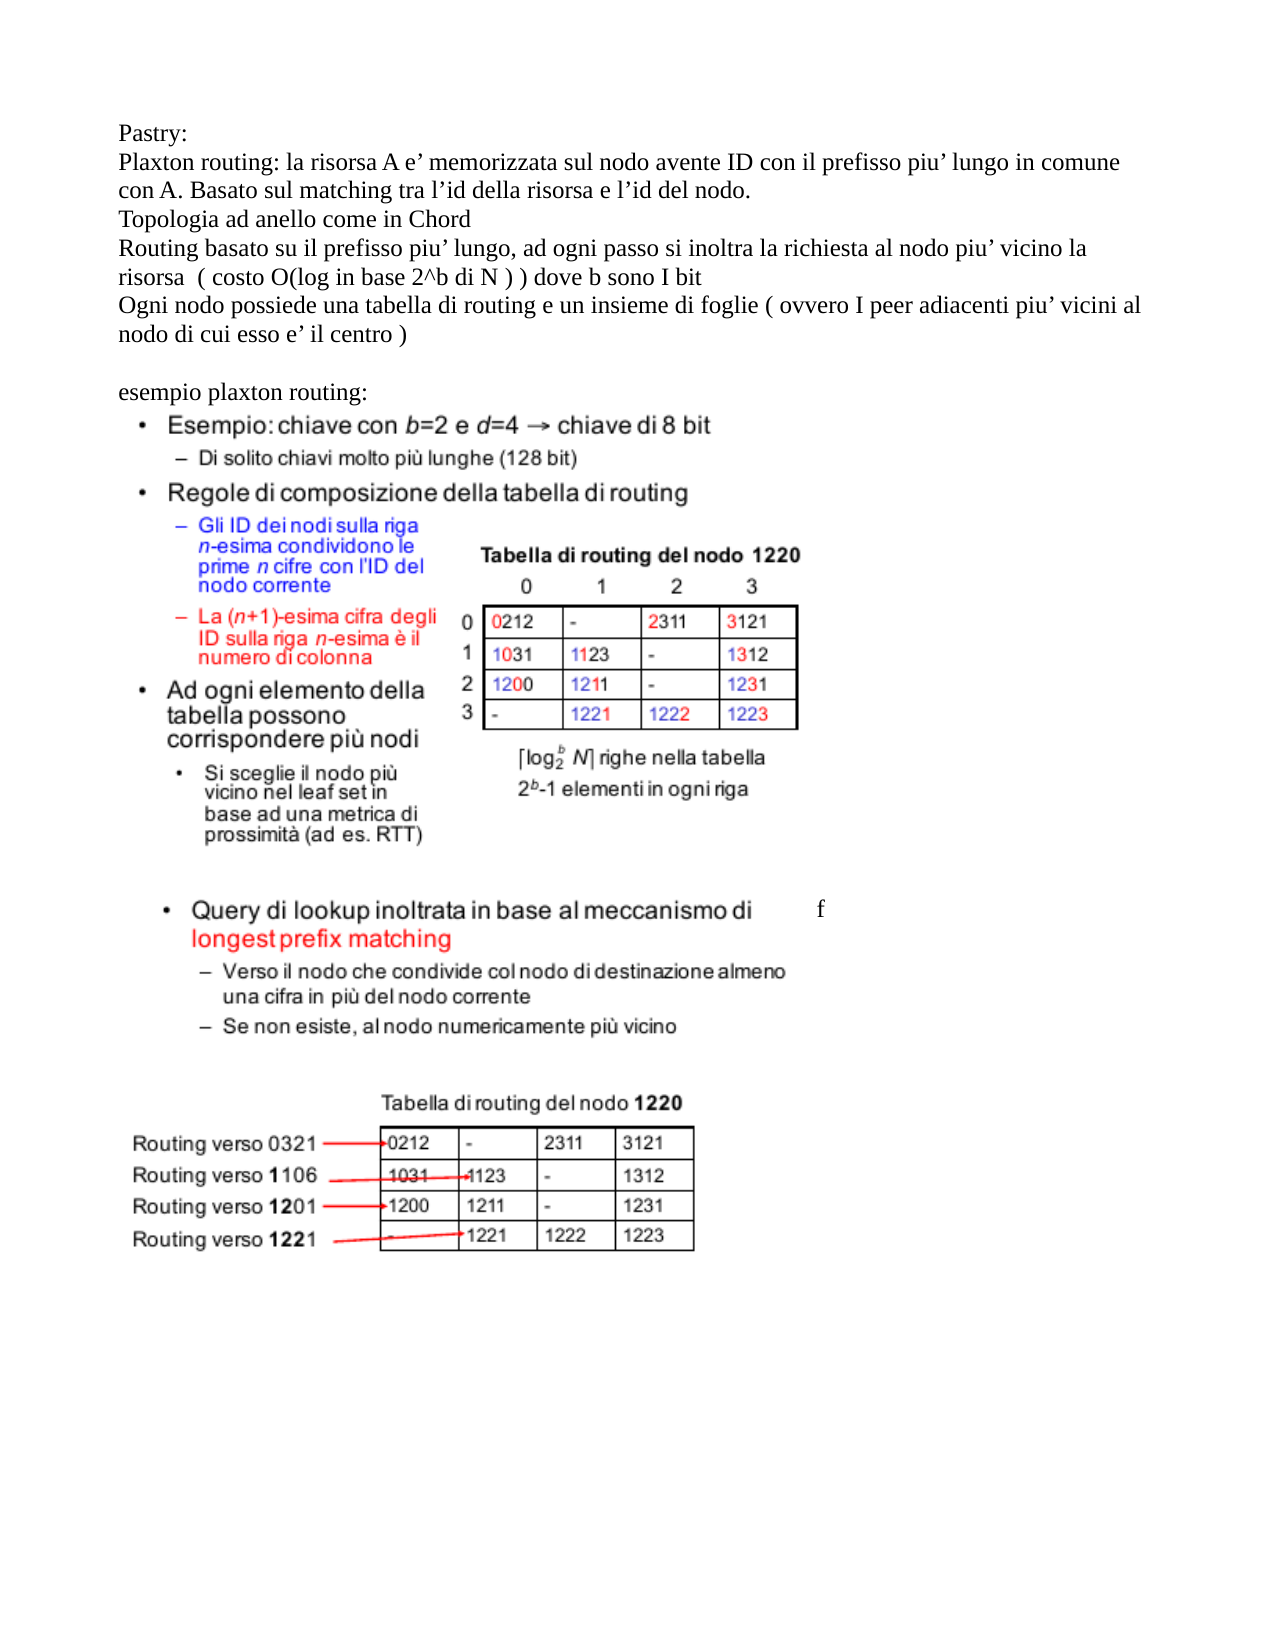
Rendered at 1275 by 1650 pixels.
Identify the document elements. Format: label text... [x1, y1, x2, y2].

picture [117, 894, 817, 1264]
text esempio plaxton routing: [118, 377, 1157, 406]
text Pastry: [118, 118, 1157, 147]
text Plaxton routing: la risorsa A e’ memorizzata sul nodo avente ID con il prefisso piu’ lungo in comune con A. Basato sul matching tra l’id della risorsa e l’id del nodo. [118, 147, 1157, 204]
text Routing basato su il prefisso piu’ lungo, ad ogni passo si inoltra la richiesta al nodo piu’ vicino la risorsa ( costo O(log in base 2^b di N ) ) dove b sono I bit [118, 233, 1157, 291]
text f [817, 894, 1157, 923]
text Ogni nodo possiede una tabella di routing e un insieme di foglie ( ovvero I peer adiacenti piu’ vicini al nodo di cui esso e’ il centro ) [118, 291, 1157, 348]
text Topologia ad anello come in Chord [118, 204, 1157, 233]
picture [122, 412, 838, 851]
